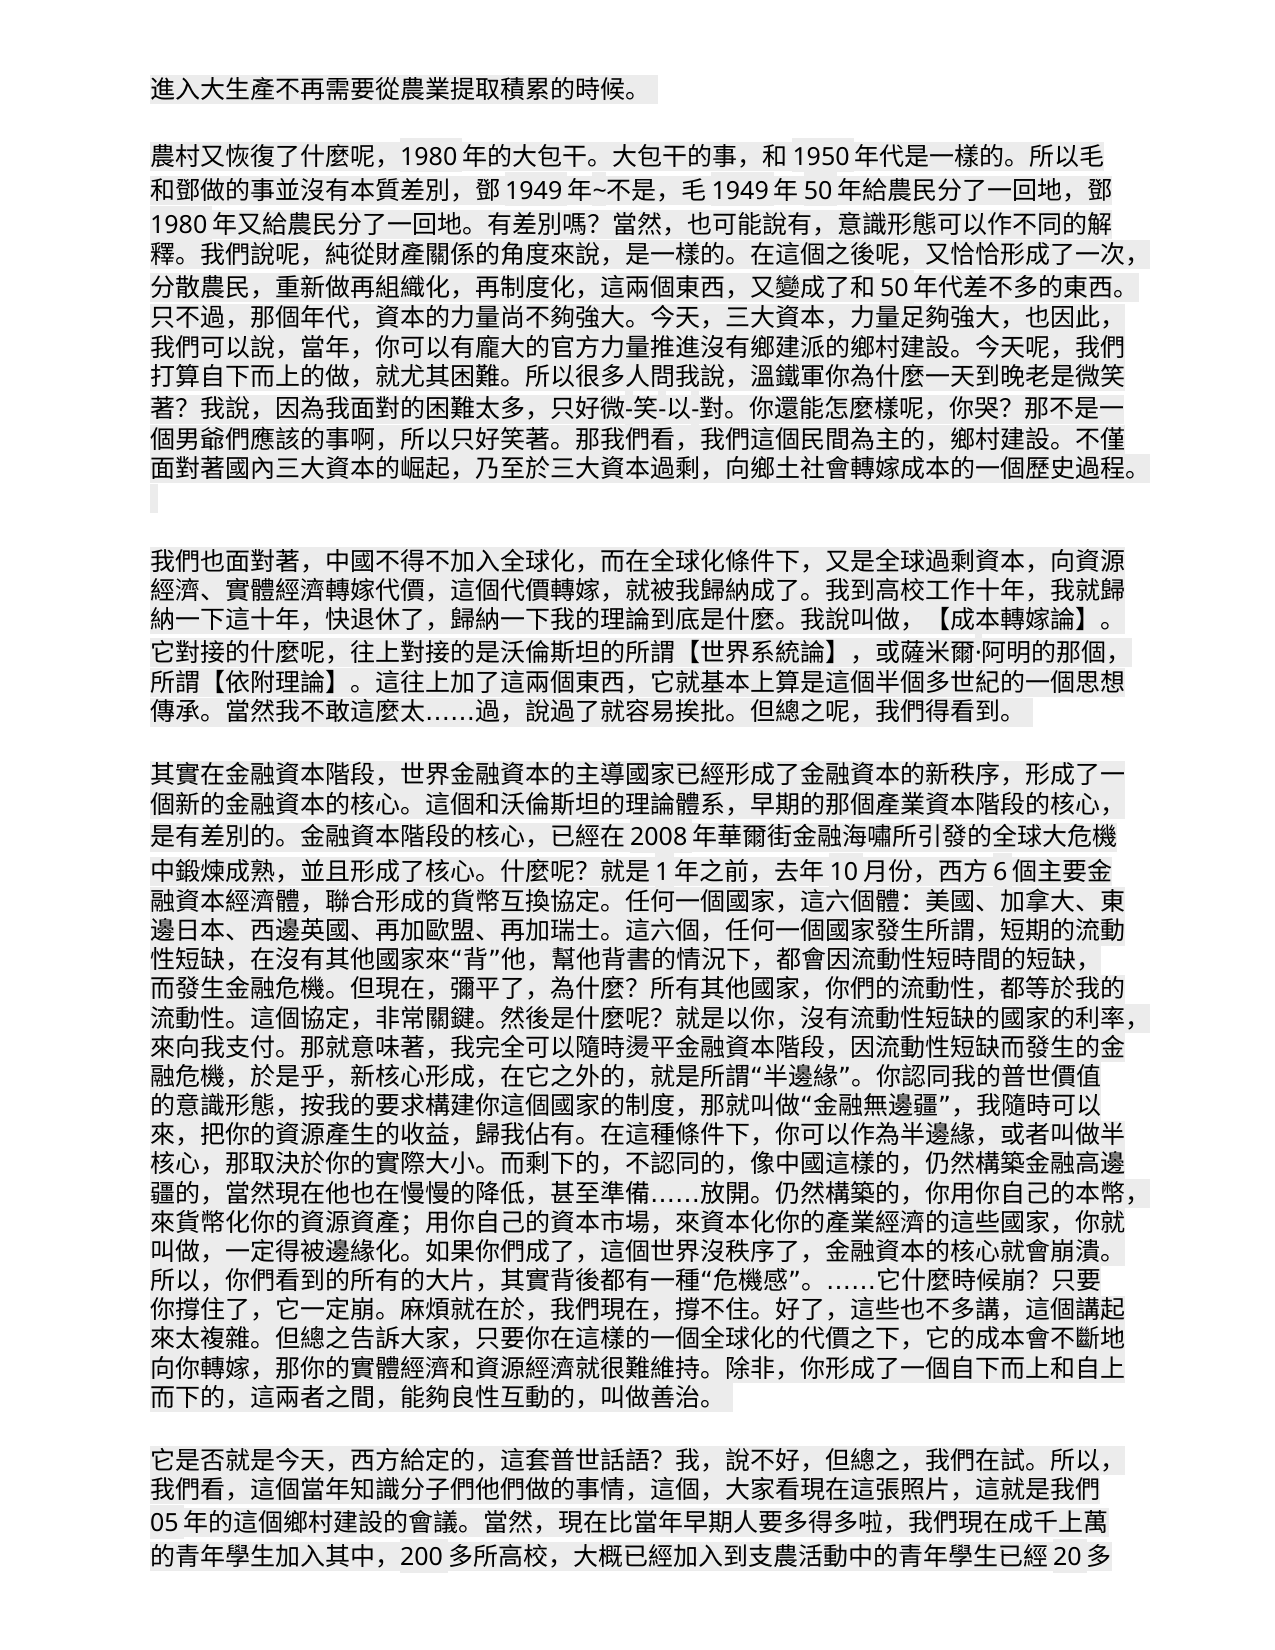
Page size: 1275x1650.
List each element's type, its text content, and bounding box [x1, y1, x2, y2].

text 贸易战是双输，而美国的手段和牌远比中国更多，一但开打中国只会更痛，而且根据温教授的成本转嫁论，我严重怀疑美国会通过金融将自身受到的伤害转嫁给中国，苦果难咽。 现在国内网络上不知何来的信心，光是今天股市基金纠纷跳水，身边的朋友都在骂娘。 大陆的媒体自大成风同时自卑到极点很久了，在各大视频网上各种外国人吹捧中国的视频多不胜数，令人摇头。至于环球时报，大陆盛传一句话，只有叫错的名字没有叫错的外号，人送外号叼盘时报，基本就是嘲讽这家报纸非常狗腿。官媒说实话，一惯如此，很多浮夸吹嘘不知是为了愚民还是为了增强民族自信，自习上台之后这种浮夸倾向就更明显了，只能摇头。 ………………………………………………………………………………………… 今天youtube的推送让我发现了漏看的15年温教授演讲，看完深受感动，因此忍不住将第一部分演讲的内容手打了出来。 而最令我感动的其实是第二部分的问答，只是时间有限，把第一部分打完已经耗光了精力。 ………………………………………………………………………………………… https://www.youtube.com/watch?v=8rcMqwqlNBw https://www.youtube.com/watch?v=pcKdUT90g3U 鄉村建設中的中國道路 特別是主流的朋友，對我們這3、40年的改革開放，持意識形態化的評價。我，沒有意見，我說那是您的工作，我的研究呢，只不過是把客觀的情況多多少少做點解釋。說的不對呢，多包涵，多批判。 我相信可能是接受了，特別是主流的朋友接受了，大家願意表示個什麼……但問題是在下一步，在這個生產過剩，在西方表現為因大危機而最終走向戰爭，而戰爭導致二戰最後把所有的生產過剩國家，在歐洲這個小小的半島型大陸上所形成的生產能力摧毀，二戰的勝利者是誰呢？恰恰是具有大陸的幅員遼闊優勢的國家，那就是美國和蘇聯。因為它可以把大生產形成的生產能力轉向內陸建設。 這兩個它行了，就變成二戰以後的雙寡頭地緣政治壟斷，這個地緣政治壟斷，導致所謂“冷戰”秩序。 這一系列的東西，今天仍然被我們的整個思想理論界延續著，並且作為一種“框框”，它很難脫的過去，於是乎從“冷戰”進入“后冷戰”，那就是91年蘇聯解體之後進入“后冷戰”，我們在“后冷戰”又有了20多年的經驗過程，那我們的知識分子們在幹什麼？當你們在強調知識生產的時候，有誰對這樣一個歷史的所謂“宏大變遷”做一個基本的解釋？以使我們的年輕人多多少少有點常識。麻煩就在於大多數人“以為”的那個知識生產，其實是反智的。 抱歉啊，我又……說過了，又得……請大家原諒。 那麻煩在於什麼呢，就這個即使你把這段時間用“冷戰”意識形態和“后冷戰”的意識形態做了一些似是而非的解釋，那往後呢？我們還能摸着石頭過河嗎？不能。 因為前面是什麽呢？是金融化的汪洋大海，金融化是虛擬資本，虛擬資本只有泡沫化，而泡沫化的虛擬資本是以“三性”為生存的特質的。它的基本東西是什麼呢，流動性，金融資本可以在0.6秒之間，完成結算。它的每筆金融虛擬資本的網上交易，可以以毫秒計算，因此它的流動性的那個快速的特點，導致任何實體經濟——資源經濟、自然經濟，無論你們怎麼叫，都在它面前敗下陣來，因為你太長，再短的實體經濟，也是漫長的。那因此，因為它可以流動性，所以它可以短時間內集中性，就造成了，派生出來的，就是流動性所派生的集中性和短期性，這就跟當年的資本主義批判者們所提出的老“三性”，寄生性而導致腐朽性和垂死性，和那個東西呢其實是一致的。傳統政治經濟學到今天的新政治經濟學的無知，是無法理解什麼叫做虛擬金融資本在今天這個社會上的“三性”。那好了，它變成了一個因虛擬資本的快速擴張，而形成了一個像汪洋大海一樣的，你的這麼一個，所謂“前方”，你還能摸石頭嗎？沒有石頭了。 如果說前面，就我們走向生產過剩的這個階段，你最後摸到的那塊石頭還是“羅斯福新政”。那在這之後呢？人家二戰之後，因二戰把所有的西方資本主義國家都打殘了，大家把黃金白銀都送給美國，於是乎美國佔有了全世界60%以上的黃金，它可以發行全球70%的貨幣。至今，它仍然是以70%的儲備貨幣，成為金融資本第一國家。你往前走，你走他那個路，中國要走金融化嗎？嗯？還是要金融化主導的全球化？我們跟得上嗎？看看我們的鄰國，無論是韓國還是日本，還是我們的兄弟台灣，哪個能走的進去？ 在這些問題上，我說我們看看我們21世紀的方向。所以我說，如何去激進化的看待我們的現代化，這仍然是一個大的話題。因此我希望在座的各位，承擔知識生產責任的知識分子們，跟我們一起來思考一下這些重大問題。特別是亞洲，我們是一個原住民的地區，或者叫原住民大陸。為什麼？因為太遠。人家推進殖民化的時候，雖然到這兒來了，但只殖民化了一些小經濟體、小國，比如說亞洲，完全被殖民化的只有菲律賓一家，它被殖民化了400年。日本呢，是打到了，但是日本至今仍然是100%的原住民，韓國100%，整個朝鮮半島100%的單一民族。中國大陸儘管50多個民族，但它是一個原住民的大陸，它並沒有像經歷了殖民化的老俄羅斯，它把各種各樣的少數民族，它遷移。我們是原少數民族仍然在原來的聚居地，我們是原住民的大陸。整個亞洲大陸，包括印度南亞次大陸全部在內都是原住民，你沒有經歷過殖民化，你怎麼可以參照殖民化國家的那些經驗，來改造你自己？！有本事你先把你的人口95%送到太平洋，你再學美國、加拿大、澳大利亞，人家是原住民人口不到5%，包括巴西、阿根廷等等，這些殖民化大陸的這些國家，原住民人口基本上，消滅完了。它才有現在的這些，所謂制度，你再激進，你能把你的原住民都送到太平洋裡去嗎？不僅不能，我們未來還得是15點幾億人的原住民人口，到了那個頂點才能緩慢下降，但就是再下降，你也降不到10億以下。所以各位年輕的朋友，我們這一代人做夢，好不容易算是到了夢醒時分。你們，不要沿著我們的夢魘之路，繼續做下去了。 如果我們真的想像西方那樣，你們今天腦子裡都裝的那些普世話語，先得說，是不是打算先從自己做起，先自裁，我們先把我們的人口減少，到剩下5%，然後你就可以按照那個路走了，前邊這個所謂摸著石頭過河，摸到現在，全球化怎麼全球化？金融化怎麼金融化？少數精英朋友們已經兜里裝著綠卡或者乾脆老婆孩子全送出，他們是裸商裸官裸教授。你們當然也可以裸一把，對吧？這些裸奔出去，這也可以；但是，不太容易。 而因此，我們才說在這百年的激進化的，所謂過程中，有些不那麼激進的人試圖走一條另類的路。那，上一代人走了，我們這一代人呢，試圖有所繼承，有所揚棄，也有所發展吧。 這樣，我歸納一下，我說如何看，我剛才講的那些觀點，我說，1950年代以前，它只不過是一個完全沒有治理能力的被破壞的傳統大陸國家。1950年以後呢，它其實是一個通過所謂“civil war”，我們叫做三次土地革命戰爭，同時也叫做三次獨立戰爭，或者叫國內革命戰爭，哈，你用革命意識形態解釋，它就是革命，你用一般的意識形態解釋，它就是主權獨立的過程。那這三場戰爭打出的結果呢，是一個相對而言，沒-有-嚴-重-外-部-性的主權國家。 我最近在可能會……人老了嘛，你就要出點東西了嘛，所以我最近會出一個，關於發展中國家為何深陷發展陷阱不能自拔，誰也跳不出來，是因為，大多數發展中國家，形成國家政權的過程，形成這個主權的時候呢，它是交易形成的，你們今天大家都相信的“市場經濟解決一切”。 那，當交易形成主權的時候，就交易出了主權外部性，是負外部性；這個負外部性，就往往導致維持主權的經濟資源，被跨國公司佔有，這是大多數發展中國家普遍存在的問題。 於是乎這個所謂“主權負外部性”就使得維持主權的成本仍然是一個交易過程，就是說，當你自己不能支持你的所謂現代財政、現代政體的時候，議會道路啊，總統制啊，然後國防軍制啊，然後這個高等教育西方制啊等等，這些東西這是高成本的。這套高成本不能支持呢，只能拿西方財政，所以大多數，現在被作為“model”的國家，三分之一以上財政，是宗主國給的，不給，就垮；那給的條件就是“聽話”，按我說的做。 因此多數發展中國家之所以爬不起來的原因，就在於它在形成主權的時候，沒有經過慘烈的革命。而中國這個大陸上，它恰恰經過慘烈的革命之後，它形成了一個主權，曾經一度，是去外部性的，現在，當然慢慢在恢復外部性，這個另外再說，這個容易說錯話，所以我們先把它放下。 我們只是告訴大家呢，其實，如果我們看，這個百年的鄉村建設，是伴生著一個非常複雜的，中國形成國家治理主權的這樣一個條件，以及這個條件變化的過程。 那我們把它歸納為三次，我們說呢，早期的，有這個清末民初，也就是說，清朝所形成的傳統國家政權，解體，而民國，試圖照搬西方的國家政體，尚不能成立的這個階段，恰恰是禮崩樂壞，然後鄉村社會，就是一片衰敗。在這種情況下，有以實業救國，或者是以教育救國，或者是以科技救國，但這些救國論基本上是“自上而下”，那主張平民化的鄉村建設恰恰是個“自下而上”。所以它今天被中國這個復興之路國家博物館加了一個展板，叫做“其他救國路線”，指的就是這些打算“自下而上”的，那這部分，我們把它編成了鄉村建設的，這麼一個三次歸納，所以這裡邊做了三次歸納。 第一次是實現它的官民合作，1904年清末起於這個河北的定縣翟城村，遭逢亂世而又鄉村出面維護村級自治，而村自治呢，本身是幾千年的傳統，因此呢，是鄉紳，或者今天我們叫鄉賢了，我們看最近，中宣部部長講，鄉村復興的時候，文化復興，開始講鄉賢治理等等，這些東西呢，（19）04年清末就已經開始，形成了一個起步，那它興于1920年代，其實那個時候20年代什麼呢？民國開始了軍閥混戰，地方割據，在軍閥混戰、地方割據的情況下，都要從農村更多的提取，其實那個時候兵匪一家，過兵如過匪。大量的，所謂“禮崩樂壞”在鄉土社會的發生，是因為良紳，不可能應付兵家的需求，於是乎就“劣紳化”，“劣紳化”就把良民逼成刁民，一旦鄉村治理的鄉賢變成了劣紳，老百姓就變成刁民，這個東西就是鄉村社會的徹底破壞了，那這個時候就有一批人，出來利用當時的地方割據，形成了割據條件下的鄉村建設實驗。這是當年，一直到二戰以後，華西試驗區是最後一個被這些鄉建知識分子所主導的試驗區。它1949結束，這個時候呢，就結束了。而這個早期的鄉村建設的主要骨幹梁漱溟，他沒打成右派，但是，相當于右派吧。晏陽初流亡海外，在菲律賓搞個IIRR。盧作孚自殺，陶行知病逝，黃炎培幸免。因此現在，這個社會上，中華職教社仍然在開展活動，其他的有名無實了。比如像晏陽初研究會，梁漱溟研究會等等，都有，但是，只是勉強維持一些認同這個思想的老同志們，開展一點小活動。 第二次呢我們說，其實是沒有鄉建派的鄉村建設，因爲1950年你實現了跟今天大包干一樣的小農經濟，小農經濟這個分散社會，是無力抗禦任何資本的剝奪的，而我們在1947年就定下來，只要1949建國，你要搞的是民族資本主義。這點呢，當年是清楚的。到1953年呢，大家說社會主義改造，從那兒認爲是進入社會主義，錯了。其實1953年中共中央講的很清楚【我們要搞的是國家資本主義】所以你49年到53年之間是民族資本主義。1953年以後呢，一直到後來叫做國家資本主義。整個，是一個從私人資本的原始積累到國家資本的原始積累，這樣的一個過程。在這個期間，面對高度分散的小農，都有交易費用問題。因此國家主導，形成鄉土社會的組織建設、制度建設，是個必然，如果你懂點傳統政治經濟學用這個東西作爲工具來分析，我們就可以這樣歸納，這段時間的曆史。如果我們另外一個理論也可以歸納出另外一個脈絡，這個無外乎就是，我們借用西方的理論拿來做了點歸納。哪個對哪個錯其實大可不必爭，都不是科學，所以我不堅持什麽，我幹嘛要堅持呢？它不是我們自己的東西，我不過就是借來做了點分析而已，因此我迴避現在所有理論界的鬥爭，誰打我我立刻趴下，告訴你我不值得打，你對了不就完了嗎？我自己不認為我的對啊。當然也出了些書，也發了些文章。你當教授嘛，要不你怎麼能評得上今天的所謂二級對吧？你總得弄，所以這事就是，就這麼弄。對不起。 那我們接著看呢，在這個過程中間，官方主導。從52年毛時代開始，就是在抓農村的組織建設和制度建設，無論是當時的合作社，還是流通體制建設，都跟早期鄉建派們所主張的內容差不多，我甚至應該告訴大家，其實早期鄉建派在40年代做的鄉村建設，重慶也在做，延安也在做，延安是共產黨主導在做，重慶是晏陽初拿了美元在做，做的什麼呢，其實一樣啊。無外乎就是合作社為載體，實現良治，就這些東西，如果你再往前，30年代說，你看無論是宛西的自治還是鄒平的自治，做的也是一樣，基本上都是以合作社為載體，綜合性合作社為載體，實現一個鄉村良治，就這些東西。所以延續下來，到50年代，鄉村是否有可能實現良治，可能啊。因為民眾已經被廣泛動員了，這個世界上幾乎找不出任何一個發展中國家可以全民實現動員的，之後到那個年代，你們注意，中國是婦女就業率全球最高的，接近100%。我們現在的制度遺產導致我們今天婦女的就業率仍然高達84%，全世界第一，哪兒找去？為啥呢？其實無外乎就是當年你們的奶奶們參加了“識字班”。現在大家說起來，你們到老解放區就知道什麼叫識字班，是個識字班，就是解放婦女的。我們把這些東西看起來，你就知道，當一個可以無償得到財產的革命被大多數小資們都接受的時候，那，大家就都被動員起來了。至於這個革命過程中，是否有血腥有暴力，請問這個世界上哪個革命沒有？難道美國的南北戰爭，不是有大量的姦淫擄掠，殘害無辜？不都有嗎？今天我們的很多…嘿嘿…朋友們，當然，我理解你們的於心不忍，想用今天的你我，去重寫昨天的故事。這也算是一種解釋，請你們包容，希望大家以同樣的態度，包容我們。好了，在這個過程中間，我們知道，從50年代形成的組織建設，一直延續，延續到這個國家的工業原始積累完成，什麼時候完成的呢？70年代。當它完成之後，開始進入大生產不再需要從農業提取積累的時候。 農村又恢復了什麼呢，1980年的大包干。大包干的事，和1950年代是一樣的。所以毛和鄧做的事並沒有本質差別，鄧1949年~不是，毛1949年50年給農民分了一回地，鄧1980年又給農民分了一回地。有差別嗎？當然，也可能說有，意識形態可以作不同的解釋。我們說呢，純從財產關係的角度來說，是一樣的。在這個之後呢，又恰恰形成了一次，分散農民，重新做再組織化，再制度化，這兩個東西，又變成了和50年代差不多的東西。只不過，那個年代，資本的力量尚不夠強大。今天，三大資本，力量足夠強大，也因此，我們可以說，當年，你可以有龐大的官方力量推進沒有鄉建派的鄉村建設。今天呢，我們打算自下而上的做，就尤其困難。所以很多人問我說，溫鐵軍你為什麼一天到晚老是微笑著？我說，因為我面對的困難太多，只好微-笑-以-對。你還能怎麼樣呢，你哭？那不是一個男爺們應該的事啊，所以只好笑著。那我們看，我們這個民間為主的，鄉村建設。不僅面對著國內三大資本的崛起，乃至於三大資本過剩，向鄉土社會轉嫁成本的一個歷史過程。 我們也面對著，中國不得不加入全球化，而在全球化條件下，又是全球過剩資本，向資源經濟、實體經濟轉嫁代價，這個代價轉嫁，就被我歸納成了。我到高校工作十年，我就歸納一下這十年，快退休了，歸納一下我的理論到底是什麼。我說叫做，【成本轉嫁論】。它對接的什麼呢，往上對接的是沃倫斯坦的所謂【世界系統論】，或薩米爾·阿明的那個，所謂【依附理論】。這往上加了這兩個東西，它就基本上算是這個半個多世紀的一個思想傳承。當然我不敢這麼太……過，說過了就容易挨批。但總之呢，我們得看到。 其實在金融資本階段，世界金融資本的主導國家已經形成了金融資本的新秩序，形成了一個新的金融資本的核心。這個和沃倫斯坦的理論體系，早期的那個產業資本階段的核心，是有差別的。金融資本階段的核心，已經在2008年華爾街金融海嘯所引發的全球大危機中鍛煉成熟，並且形成了核心。什麼呢？就是1年之前，去年10月份，西方6個主要金融資本經濟體，聯合形成的貨幣互換協定。任何一個國家，這六個體：美國、加拿大、東邊日本、西邊英國、再加歐盟、再加瑞士。這六個，任何一個國家發生所謂，短期的流動性短缺，在沒有其他國家來“背”他，幫他背書的情況下，都會因流動性短時間的短缺，而發生金融危機。但現在，彌平了，為什麼？所有其他國家，你們的流動性，都等於我的流動性。這個協定，非常關鍵。然後是什麼呢？就是以你，沒有流動性短缺的國家的利率，來向我支付。那就意味著，我完全可以隨時燙平金融資本階段，因流動性短缺而發生的金融危機，於是乎，新核心形成，在它之外的，就是所謂“半邊緣”。你認同我的普世價值的意識形態，按我的要求構建你這個國家的制度，那就叫做“金融無邊疆”，我隨時可以來，把你的資源產生的收益，歸我佔有。在這種條件下，你可以作為半邊緣，或者叫做半核心，那取決於你的實際大小。而剩下的，不認同的，像中國這樣的，仍然構築金融高邊疆的，當然現在他也在慢慢的降低，甚至準備……放開。仍然構築的，你用你自己的本幣，來貨幣化你的資源資產；用你自己的資本市場，來資本化你的產業經濟的這些國家，你就叫做，一定得被邊緣化。如果你們成了，這個世界沒秩序了，金融資本的核心就會崩潰。所以，你們看到的所有的大片，其實背後都有一種“危機感”。……它什麼時候崩？只要你撐住了，它一定崩。麻煩就在於，我們現在，撐不住。好了，這些也不多講，這個講起來太複雜。但總之告訴大家，只要你在這樣的一個全球化的代價之下，它的成本會不斷地向你轉嫁，那你的實體經濟和資源經濟就很難維持。除非，你形成了一個自下而上和自上而下的，這兩者之間，能夠良性互動的，叫做善治。 它是否就是今天，西方給定的，這套普世話語？我，說不好，但總之，我們在試。所以，我們看，這個當年知識分子們他們做的事情，這個，大家看現在這張照片，這就是我們05年的這個鄉村建設的會議。當然，現在比當年早期人要多得多啦，我們現在成千上萬的青年學生加入其中，200多所高校，大概已經加入到支農活動中的青年學生已經20多萬。那，這個，歷史上前所未有的這種動員，形成的這樣一種運動，我們繼承的仍然是前輩的思想，晏陽初講：【我們不願安居太師椅上，空作誤民的計劃，才到農民生活里去找問題，去解決問題。我們希望拋下一切東洋眼鏡、西洋眼鏡、都市眼鏡，換上一副農夫眼鏡。】，因為農夫眼鏡現在是最大程度的接受轉嫁代價的那部分群體，就是換一副他們的眼鏡，才能看清楚這個世界，它的成本是怎樣逐級轉嫁的，遞次轉嫁到鄉土社會。那，在這種情況下，我們的知識生產，我們的教育，被當年的陶行知早就批評過了—— 他說：【中國鄉村教育走錯了路！他教人離開鄉下向城裡跑；他教人吃飯不種稻，穿衣不種棉，做房子不造林；他教人羨慕奢華，看不起務農，他教人分利不生利；他教農夫子弟變成了書呆子，他教富的變窮，窮的變得格外窮；他教強的變弱，弱的變得格外弱。 】 （19）26年，當年陶行知先生的教誨，今天，不知道還適不適用，我們，反正還是記得的好。 那在我們這些人中間，有的已經去世了。這個就是當年，到各個高校去發動青年下鄉的劉相波（1968-2011），他不願意人家叫他老師，所以他就把劉老師改成了“劉老石”，他願意做一塊鋪路石，他說【青年是用來成長的，老師卻是用來犧牲的。】 在座的，我們有梁漱溟鄉建中心的年輕人，他們就是他的傳人。他呢，天津青院的老師，被青院的老師們叫成“劉老講”，因為老下鄉，所以沒有“paper”，所以不能提副教授，長期老講師。最後實在沒辦法，到我這來讀博士，想……想給他改換門庭。結果，讀博士期間去世了。雖然我仍然是微笑的在說他，但其實為失去這樣一個助手呢感到非常沉痛；但是，我相信……他也跟我一樣，其實每天都笑著。我們往下在……再就是對所謂的第一次鄉建的概括。 （19）04年到（19）49年，差不多有小半個世紀的鄉村建設。它其實是當時，這個國家的混亂狀態，那我們所謂，和一般的所謂“救國理論”不同的是我們堅持“救民”，不是今天的，是百年來的它的一個，一向的一個……一個目標。它就是說，只能做平民化自下而上的那種鄉村建設。我們在中國，越來越多的承載全球危機、轉嫁成本，於是乎就越是，就是梁漱溟說的【他毀，遠遠不如自毀】。越多的接受全球化成本轉嫁，就越多的出現自毀。這個辯證關係，其實仍然是這樣的。那這個過程中間，你所做的努力，未必都是成功的。往往可能大家，眼淚多餘歡笑，但那又有什麼？千萬不要庸俗的把井蛙眼裡的成王敗寇，當成是真實的歷史。這點呢，我是，特別提醒一下。 那鄉村建設，當年，民國年間有600多個團體，1000多個試驗區。我們今天還達不到當年的那個規模，但是，也還算是有點，成績了吧。 那我們現在呢，把這個張謇當時在南通所做的南通試驗，歸納入到最早的鄉村建設試驗。它是一個，完全在地化的試驗過程，它把所有產生的收益。其實我們今天做的另外一套理論體系，我們叫做“總租”理論。它無外乎是，把所有，這個地區，形成的，所謂產業收益，全都用於當地的福利建設、教育建設、基本建設等等。因此呢，張謇早年的南通試驗區，相對來講，我們把它叫做“縣治”的成功。同理，盧作孚在重慶北碚鎮，所做的北碚實驗區，叫做鎮治試驗。梁漱溟在鄒平做的，我們叫做村治試驗。無外乎是縣、鄉、村，三級的治理試驗，它為國家治理，提供了基礎。因此我們現在之所以能拿到“國家重大”，就在於我們強調國家安全的治理基礎，是鄉土社會。那當年，這是，這個，早年這個南通試驗區的一些情況。這個張謇就是欽定第一甲第一名的清末狀元，他後來當了部長，然後辭官回鄉，回到南通，建立了南通試驗區。這個，整個大的鄉建，當年的背景，其實有很重要的情況請大家注意，其實“29-33”大危機對中國當時民國正在蓬勃興起的現代化，也就是“工業化+城市化”，是一個非常重大的挑戰，是因為‘黃金經建’這是民國史上非常有名的，這個十年發展過程。 它其實造成兩個東西：第一就是，原始積累從哪來？你不能對外剝奪，你不是西方國家，對吧？那你只能對鄉村剝奪，於是鄉村社會發生了一系列改變，這個我在90年代的文章就介紹過了，它為什麼是工商業資本和金融資本摧毀了鄉土社會，而不是一般的地主。這個道理呢，今天我發現很難被大家接受。但是，它是一個有數據支撐的體系，我們分析到了。就是你主要是從鄉村提取積累，於是乎破壞了鄉土社會的生存基礎。 另外一個，就是“29-33”大危機爆發之後，中國出現了什麼呢？當時叫做deflation，也就是說 哦……今天叫做deflation，當時就是白銀外流。白銀外流導致中國發生白銀危機，白銀危機導致，民國政府當年不得不推行幣制改革，放棄“銀本位”，改行“紙幣制”，法幣。於是乎就從這兒開始，出現了民國的所謂“金融危機”，從原來的deflation，所謂的通貨緊縮，到inflation，通貨膨脹。 通貨膨脹，隨37年，日本和中國的戰爭，導致中國把有限的貴金屬全部交給美國來換軍火，換的軍事援助。於是乎民國年間的開始進入長期通脹，一直通脹到1948年的金圓券改革再次失敗，整個財政金融垮臺，所以“政府意義”的現代化到1948年末，徹底失敗。那軍隊，沒有軍餉，不再打仗。於是乎摧枯拉朽一般的，被游擊隊方式的共產黨，奪取了政權。那共產黨奪取政權，其實也有一個很好的解釋就是：它怎麼化解危機？大多數發展中國家，在獲取政權后，都面臨的是大危機，大危機導致政權不能存在。就是，革命產生的政權是短命的，其原因在於它對於經濟危機，無力化解。中國怎麼化解呢？農民戰爭，要的是什麼？分地。那好了，88%的農業人口接近90%，回家了。新建立的這個1949年的政權不用再管100%的中國人，只管11%到12%的城裡人，就夠了。8~90%的農民回家種地了，有吃有喝不找你（麻煩）。所以小車挑擔，就能把農產品剩餘拿來，養活那10%的城裡人，9個人養活1個人，有什麼不能養的？恰恰不是現代化救了中國，是傳統的鄉土社會回歸小農經濟，救了1949年深陷危機的中國。這觀點恐怕也扯的半徑大了一點，對不起哈，各位有批評。 我們往下看就知道了，民國這場大危機，導致民國的，我們想象的，完全民營化的工業化，城市化，最終走向了失敗。這個現代化的努力，清末當時是洋務運動失敗了，民國，是什麼呢，民營經濟的失敗，最後才轉向四大家族嘛，借戰爭之機，對吧？等等這些被我們批成了另外一個解釋，當然，那個解釋對。大家按教科書來，我沒意見。我們自己看呢，其實應該知道這是個大背景，在這個大背景之下，過量的工業化代價，城市化代價，轉移到鄉土社會，破壞了鄉土社會。才有了這麼多的人，因“不忍”，其實無外乎就是一種“婦人之仁”，就是被你們今天當成“女性主義”的那種思潮，所以早期的中國鄉建知識分子，早就是女性主義了！不用今天。當然大家願意把他們當做你們的前輩，願意……我希望各位女性主義者，有點考慮。 那我們知道，這個翟城村是1904年最早的這個鄉建村，是鄉紳父子，在禮崩樂壞、劣紳遍地的條件下，試圖恢復良紳自治，他有條件就是什麼呢？它的村內幅員，在1904年的是時候，已經2000多口人了，它現在是個5000多人的大村。5000人在西方相當於城市，2000人也相當於城市，所以它實際上實現的是一個2000人範圍的，在地化的自治。我們把這個是，作為它的起步，所以我們說，清末的現代化，太平天國事變中，湘淮兩軍接受“器物說”，其後，地方實力派洋務運動興起。然後在庚子事變前，之前，清廷接受“制度說”。其後，中央政府開始推行全面改制，所以清末，其實已經起了一波現代化高潮，只不過它失敗了。然後接著進入民國早期，然後再這個接著在這個變化階段上，出現的是早期的鄉村建設，接著我們再看，民國早期，其實有一批，政府官員，甚至高官，認識到，必須救民與水火，於是乎他們辭官回鄉，去做試驗。 其中比較著名的是第一個臨時大總統黎元洪，它的秘書姓孫，就到了定縣，發現了翟城村這個村治樣板，於是乎他整個定縣推廣，到1914年，民國之初的第三個年頭，定縣就成了民國的村治模範縣。接著大家看，孫中山的秘書，叫黃展云，他是國民黨的省委書記，福建省黨部書記辭官不做，到福建長樂，現在叫長樂市長樂營前村，去做這個營前模範村。他的做法和張謇一樣，無外乎是把營前村這個村域範圍內，它兼併了周圍兩個村，形成的所有收益，用於本地的社會開支，非常穩定，但他被人構陷，接著，也就把他的權利剝奪了。那第三位是，馮玉祥，他的副官，實在這個河南信陽，創辦的是這個村治試驗區，也相對來講還算是比較成功吧，因為周圍那地方，“三不管”地方，土匪橫行能實現村裡的自治就已經不錯了，但因為他得罪了當地官匪一家、兵匪一家的勢力，於是他被暗殺了，然後那看過他這個地方，幫他搞過的梁漱溟，就當時馮玉祥，中間呢有一部分是韓復榘，韓復榘叛變了馮玉祥，投了蔣介石，被任命為山東省主席。他治理山東省，用的是梁漱溟從宛西拿來的經驗，形成的是鄒平試驗區，我們如果看民國早期這個政府以善治為目的而推行的割據條件下的的制度試驗，都是以鄉村的，在地化治理為主要內容的。那好了，我們看，這是黃展云，在福建長樂，這就是他當年，早期建的這個商業街。就跟我們現在地方政府搞招商引資開發的情況是一樣的，所以他建立的一個營前模範村，只不過它的收益，留在當地了，不是被剝奪，被資本佔有而已。 那宛西試驗區，以及其他的這些試驗區，包括延安，所以下邊加了句話：1940年代，延安和重慶都在農村成功的開展了，減租減息為前提，綜合性合作社為載體的鄉建運動。不論何種意識形態，什麼黨派，到鄉土社會，你要面對的是，傳統鄉土社會，方子，只有一個，意識形態，你們可以規避。那鄉村建設的主要流派，客觀評價，大家可以查書，有大量的各種各樣的解釋。那接著我們看，像鄉建中的一個，非常重要的一個部分。那接著我們看，像鄉建中的一個，非常重要的一個部分，就是梁漱溟當年所做的事情。今天你們看，我們很多地方政府搞得辦公大廳，把多個部門集中到一塊兒。這事，梁漱溟30年代早就干了，這就是他當年的，合室辦公，整個縣的所有部門集中到一間屋子裡邊，就在這辦公，別讓老百姓跑那麼多衙門，這當年就干了。它的所謂村治試驗的成果，他跟毛澤東在延安，有過徹夜長談。到底如何建國，如何維持中國這樣一個“並非西方意義的階級社會”的社會存在，這個當年他們就談過。所以我們很那說，毛澤東完全是按照你們今天所說的意識形態，西方所謂共產主義意識形態來操作，很大程度上，這些交流都是有用的。那我們再看，當時的，其他的，各地的鄉村建設，這個圖片是，也跟我們今天一樣，為了訓練青年人，就是當年盧作孚在北碚辦學校，組織民團中的青年，讓他們去鍛煉體魄，去參與各種公益活動，去勞動。 這些事情呢，在當年都已經是廣泛開展了，那接著我們看，這個，中國工業化，就是，進入新的一輪工業化，是從1950年開始的，因朝鮮戰爭，給中國，天上掉下個林妹妹，蘇聯人把，重工業、裝備工業，轉移到了中國，就中國突然就在不能有工業化條件下，突然有了那就……對不起啊，稍微加快一點[主持人遞了張字條]。就那個年代呢，為了“方便”從農村佔有剩餘，推進了農村的組織化，所以你們看，後來，知道工業化完成，才對農村“去組織化”，就是當代的改革叫做“去組織化”，而50年代的改革叫做“農民的組織化”，直到高度集體化的這種高度組織化。目的，在於服務于國家工業資本，方便的從農業提取剩餘，所以你們怎麼解釋，經濟的過程其實就是這麼簡單。額，意識形態可以解釋成不同，所以溝口熊三先生有一句很著名的分析，解釋當時的，民國年間的鄉建和新中國建立以後的制度建設。他說：【兩條道路雖然在中國是否存在階級這一革命的基本問題上，是相互對立的，毛和梁在這個問題上有對立，但在建立新中國的局面下，卻顯現出猶如兩根稻草被捻成一根繩子般的協調。】這個講的很清楚，所以毛當時讓梁（19）50年到四川去觀摩土改，梁在那兒，一去以後大喜過望【當年我們要做的事情你們都做了。】所以梁當時是擁護毛的土改政策，他在合作社組織化向城市做【過大】的剩餘貢獻上，跟毛發生了衝突。但在此之前，在土改問題上，它是一致的。 那我們看，這兩張圖，其實表達的是民國和新中國這兩個不同的原始積累。最大的不同就在於，1950年以後完成了工業化最難過的那關，就是資本的原始積累，形成了工業化大生產，那就進入了福特主義和凱恩斯主義這個階段，那我們看這個階段，其實也靠了四次外資，但大多數發展中國家外資進入都導致這些國家出現嚴重的外債，要麼就不還，不還就導致國際關係破裂，要麼你還，就陷入深重的經濟危機之中——中國是怎麼過來的？我們每次外資，都導致經濟危機，經濟危機都向農村轉嫁，所以共三次上山下鄉，每一次都是城市危機不能就業，把不能就業的年輕人送到農村去。我是第二批，1968年下鄉的。我們算下來呢，這三次上山下鄉，我們從城市向農村轉移了4000多萬不能就業的勞動力。到1980年以後，這些人得回來，城市又遭遇危機，1980年大危機發生的時候，我們當時叫做待業青年。總數多少？4000萬。 歷史是驚人的相似，毛時代，有4000萬知識青年下鄉，鄧時代一開始，就4000萬待業，其實就是失業。這個世界上，西方國家，任何一個，挑出來，可曾有過4000萬以上的失業？我們有，我們不僅有這次，就是當鄧不能再用上山下鄉解決青年失業的時候，我們4000萬待業。接著，就是8~90年代的4500萬國企職工下崗，也叫待業，其實就是失業，但你就是這個叫法，因此，我高度評價做意識形態工作的同志他們的成就。 那接著我們說，其實，我有本書叫《八次危機》，去年出版的，就把中國，從1950年以來，60年的發展過程，歸納做八次週期性的經濟危機，有關文章，現在已經開始被翻譯成其他的文字，人們開始去理解了，啊，鬧了半天，它並不特殊。它只是一個，因大量引入了外資，而不得不還債，因還債引發赤字，因赤字引發投資不足，投資不足引發不能就業，怎麼解決的問題而已。我們解決就是因為有龐大的農村，承載了危機代價，他是一個“labor庫”，就是一個勞動力蓄水池，城市是一個“capital庫”，資本池，資本池的代價，不由資本自己承擔，而是轉嫁給了其他，這就是中國所謂成功的，秘密。並不奇葩，無他，但轉移了而已。好了，那我們看近當代，50年到80年，難道不也是，在這個你們看，0這條橫線之上下，出現過多次劇烈波動，幾乎每一任領導上台，都會遭遇到一次經濟危機，只不過，被我們，這個意識形態工作的同志把它解釋成了從一個勝利走向另一個勝利。這也對，到處鶯歌燕舞啊，那實際上呢，我其實覺得，你能度過危機，本身就是可貴的世界經驗啊。這才是中國人真正值得拿到世界去自豪的東西，為什麼我們不說？ 這我也覺得奇怪，當然，留給年輕人哈，慢慢你們去說。所以我說，每一次波動，你看都是類似的，那我們把它解釋，這是每一任領導人，他都會遭遇到一次波動，但這個時候因為你已經有工業化了，可以用大生產所形成的的資本投資能力，來解決經濟危機。這些我們就不多說了，但這個過程中間形成的是，中國工業，城市工業如何從農業提取原始積累，這些書上都有，大家有興趣把《八次危機》找來一看，全都有，這不多解釋了。 那我們說呢，講講這個建國以後第二次鄉建的內容。我們說80年，鄧小平恢復了農戶經濟之後，今天你們看到的有關發展組織故事，其實就是當時如何做組織創新、制度創新的。當然大部分人納入主流之後，就不再講這個真實的故事了，變成了一個如何附和我們現在到處鶯歌燕舞的說法。 那這個，其中還有另外一個故事就是，世界銀行介入到中國農村改革，這件事情呢，我是參與者，因為我當時是世界銀行代表團的翻譯，然後兼中國項目組的成員，我負責檢測和評估，最後基本上都糊弄過去了，那就，成功啦。所以中國的世界銀行項目，是，它在發展中國家最成功的，因為我們的數據符合它的要求。所以我後來在做這套玩意兒的時候呢，駕輕就熟。那我們的核心內容就是組織創新、制度創新，跟我們的前輩做的是一樣的。所以88年我們做試驗區的時候，就是把前輩的資料：梁漱溟、晏陽初。他們怎麼做的，從北京圖書館複印過來，放在我們的資料位裡邊。準備當我做不動的時候，我們做個比較。所以那一波的鄉村建設其實講的很清楚的，具體的試驗進程如何如何。今天大家熱議的很多問題，我們都討論過了，也都試驗過了，經驗教訓都是清楚的，是不是大家接受，另外再說吧。所以我這一段就，放過去了。 接著講，新世紀中國加入全球化以後的鄉村建設。你們知道2001年對中國來說是個大年，對我們的同胞台灣來說也是個大年。因為這一年，2001年中國大陸、中國台灣在同一個半天，相隔一個茶歇，加入了WTO，納入了全球化。那就是，共同承載全球化的成本轉嫁的。 那我們開始呢就，從這一年開始，重啟了自下而上，依靠民間力量的鄉村建設。今天這個鄉村建設，今天已經發展成了一個非常廣泛的社會運動 。大家可以看，這些都是些logo，我們這個鄉村建設這些小單位都有logo。大家都認同我們這個“大鄉建”，儘管每個單位都是獨立註冊的。 那我們說呢，我們搭建了一個“四無”平台，沒有領導班子，誰是領導，不知道--我不是哈，我只是一個facilitator；那……沒有上級組織；那……我們沒有人固定去做籌資，我們也沒有紀律約束，進退自如，愛來就來，愛走就走，沒人約束你。所以這個，我剛才為什麼講大眾民主，你要有這些，所有這些東西都有的話，你會自覺不自覺地走向精英專政，都沒有，你才有可能大眾，自由參加，真正的自由在我們這兒。接下來，我們說，我們倡導大眾民主，我們講的什麼呢，多元文化，講究包容不爭。我從來不說誰對誰錯，我很多同事就是，溫老師，就是因為你，不說這個事情對錯，才弄得大家議論紛紛，長期議而不決。我說“那就對了”幹嘛要說對錯？每人都有自己的利益，就算他不那麼光明，又怎麼樣呢？哪個小資不得腌腌臜臜一把。那些人又總有點，燈紅酒綠，難免，對吧。所以我說包容不爭，然後就是進退自由啦，然後就是“道法大同”。因為你總有點向善的理念吧，於是道法大同就是我們的理念了。這樣看呢，它就變成了一個廣泛的社會運動。這些，那我們看這些呢，其實就是大家在各地做的事情，就不多解釋了。 那我們現在呢五個主要內容，第一個，就是，在農村開展生態農業，搞合作社；接著就是城鄉良性互動在城市建立消費者的有機消費合作；接著是打工者融入城市的服務中心；再有呢就是動員成千上萬的青年學生，讓他們下鄉支農；最後一個呢是，如何復興農村文化。這五大系列，構成現在的全國，中國大陸上的大鄉建系統。這就不多講啦，農民工的問題啊等等這些不多講了[主要是演講時間不多了]。 那，具體的呢，這是我們在村裡邊開國際會議，在村裡頭辦學校等等這些。當時，如何，發動農民，其實這個又跟我們前輩做的鄉村建設又一樣了。當年梁漱溟、晏陽初都說，我們下鄉來，要搞農民運動，結果我們發現，農民不動。凡是屬於下過鄉的人都知道，要想讓農民動起來是很難的。尤其是發動合作社，他只要不能馬上見到眼前的好處，一定不跟你幹，你想要他搞有機農業，搞生態化。如果，你不做，讓他自己去做，不可能的。所以我們最開始在村裡邊搞的時候，發動合作社，搞有機農業。一定要靠我們自己的先做起來，那同時呢要從文化活動入手，我們叫做文化建設是最低成本的，最高收效的一種工作。組織了很多，方方面面的，農民所需要的社會組織。像老年協會，婦女協會，而不是上去就搞合作社。那這個合作社和有機農業呢也是靠志願者，先來發動，這個具體故事不講了，講起來就沒時間了。那這是一套生態建築，是台灣的谢英俊建築師幫我們在我們這個村裡的鄉村建設學院建立起來的。因此我們就有一套立體循環農業和生態建築的，全生態的鄉村建設學院。 我們農業呢是六位一體的：生態廁所來轉化排洩物 ，然後我們有生態大棚，大棚底下呢是沼氣池，大棚裡邊養豬種菜，然後我們挖了土、堆成山、山上小坡上種果樹，池塘養魚，周圍有大田有菜地。這就變成六位一體，完全循環的生態農業。那旁邊呢，就是生態建築都是沒有任何現代建材的。它是石料、木料、和夯土所形成的建築，這些生態建築，冬暖夏涼，然後最右邊這個呢，是生態禮堂，它是個半地下的，冬天不用生火，夏天不用空調，把那個塑料布撩起來就通風了，冬天蓋上點稻草就保暖了，這樣的一個生態禮堂能容納400人。我們在農村完成了這樣一個全生態的系統，以形成，對農民和青年知識分子做培訓的教材的那個可視性，那這些東西呢，後來，非常幸運，都變成了中共十七大、十八大的國家戰略了。我們現在講生態文明，講生態化的發展，講兩型農業：資源節約型、環境友好型，才形成有機。所有的大企業們也都以有機、生態，作為自己的logo了。這個我們做了十幾年，慢慢被大家接受了。這當年建的時候，最初的情況，這是當年建生態廁所，沼氣池的；這是生態廁所，最早的第一個生態廁所，比較簡陋，但它是糞尿分離的至於怎麼幫助大家來熟悉這套東西呢，那是一個非常複雜的過程，今天不多講了。這是在河南蘭考的試驗區，如何發動青年學生下鄉，怎麼重新動員農民，農民現在是農民不動的，那在山西永濟的蒲韓社區，這些青年農民怎樣重新回歸鄉里，他們為什麼願意回到綜合性的合作社。如果完全就像我們現在單純經濟觀點，其實農村活不下來，一定要各種各樣……這是農村生態產品進城，怎麼推進公平貿易，推進城鄉互動，這是怎樣在城市郊區，開展多樣化的市民農業，大家知道，今天市民農業已經遍地開花了，但當年開始建的時候，卻是非常困難。這是新興的農夫市集，這是我們在各地開展的農村建設試驗區，這個不多作介紹了。 那現在呢，正好是在2007年以後，這個執政黨開始強調生態文明，也認同組織化，那我們現在呢，應該說鄉村建設走到今天，已經可以做些經驗總結和經驗歸納了，具體的，我就不一一念了，各位有興趣的呢，可以上網搜，我們基本上都已經發表了，謝謝大家。 [150, 75, 1125, 1573]
